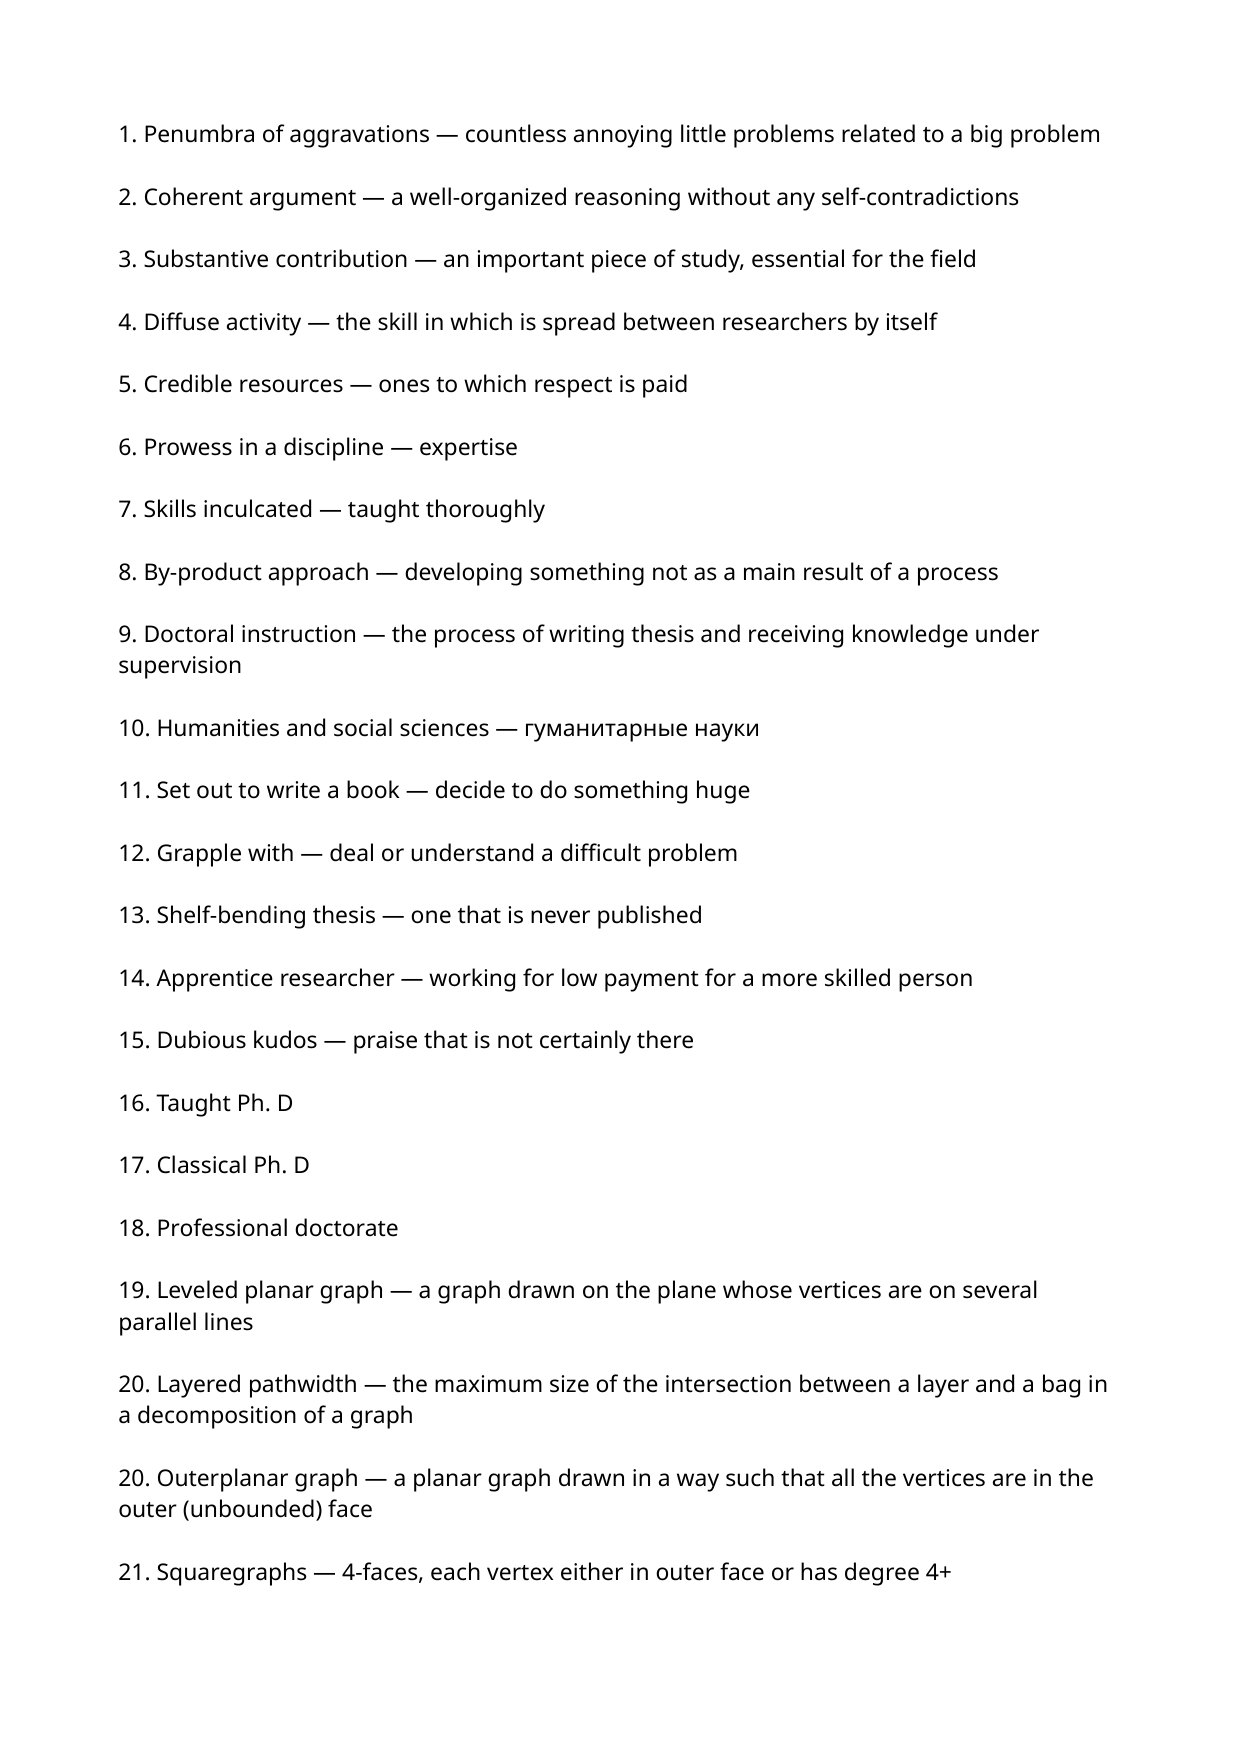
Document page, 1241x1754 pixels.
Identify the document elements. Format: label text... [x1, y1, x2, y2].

text 5. Credible resources — ones to which respect is paid [118, 368, 1122, 399]
text 1. Penumbra of aggravations — countless annoying little problems related to a big problem [118, 118, 1122, 149]
text 17. Classical Ph. D [118, 1149, 1122, 1181]
text 3. Substantive contribution — an important piece of study, essential for the field [118, 243, 1122, 274]
text 14. Apprentice researcher — working for low payment for a more skilled person [118, 962, 1122, 993]
text 13. Shelf-bending thesis — one that is never published [118, 899, 1122, 931]
text 4. Diffuse activity — the skill in which is spread between researchers by itself [118, 306, 1122, 337]
text 11. Set out to write a book — decide to do something huge [118, 774, 1122, 806]
text 18. Professional doctorate [118, 1212, 1122, 1243]
text 20. Layered pathwidth — the maximum size of the intersection between a layer and a bag in a decomposition of a graph [118, 1368, 1122, 1431]
text 19. Leveled planar graph — a graph drawn on the plane whose vertices are on several parallel lines [118, 1274, 1122, 1337]
text 10. Humanities and social sciences — гуманитарные науки [118, 712, 1122, 743]
text 16. Taught Ph. D [118, 1087, 1122, 1118]
text 7. Skills inculcated — taught thoroughly [118, 493, 1122, 524]
text 15. Dubious kudos — praise that is not certainly there [118, 1024, 1122, 1056]
text 8. By-product approach — developing something not as a main result of a process [118, 556, 1122, 587]
text 6. Prowess in a discipline — expertise [118, 431, 1122, 462]
text 21. Squaregraphs — 4-faces, each vertex either in outer face or has degree 4+ [118, 1556, 1122, 1587]
text 20. Outerplanar graph — a planar graph drawn in a way such that all the vertices are in the outer (unbounded) face [118, 1462, 1122, 1524]
text 9. Doctoral instruction — the process of writing thesis and receiving knowledge under supervision [118, 618, 1122, 681]
text 12. Grapple with — deal or understand a difficult problem [118, 837, 1122, 868]
text 2. Coherent argument — a well-organized reasoning without any self-contradictions [118, 181, 1122, 212]
